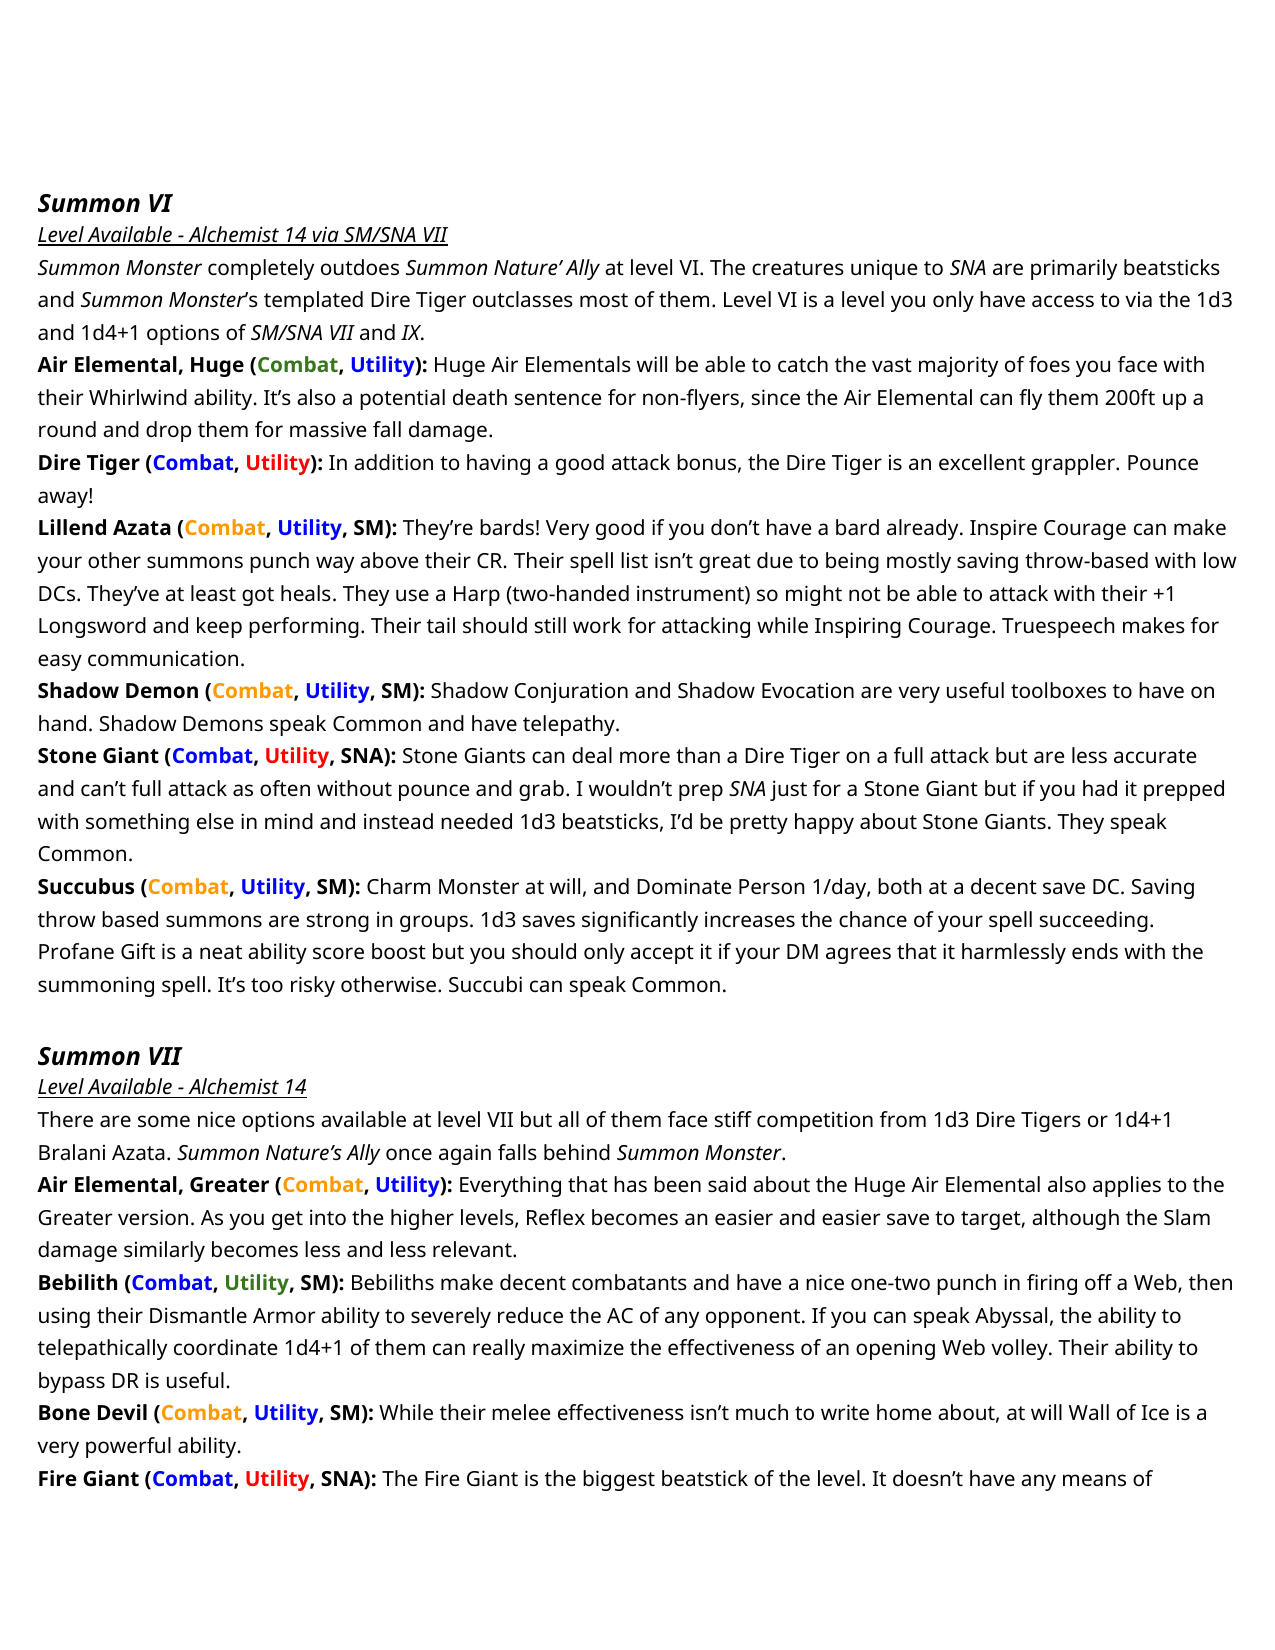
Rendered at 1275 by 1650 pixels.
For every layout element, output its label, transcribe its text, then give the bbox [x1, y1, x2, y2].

text Dire Tiger (Combat, Utility): In addition to having a good attack bonus, the Dire Tiger is an excellent grappler. Pounce away! [37, 448, 1237, 509]
text Level Available - Alchemist 14 via SM/SNA VII [37, 220, 1237, 248]
text Air Elemental, Greater (Combat, Utility): Everything that has been said about the Huge Air Elemental also applies to the Greater version. As you get into the higher levels, Reflex becomes an easier and easier save to target, although the Slam damage similarly becomes less and less relevant. [37, 1170, 1237, 1264]
text Stone Giant (Combat, Utility, SNA): Stone Giants can deal more than a Dire Tiger on a full attack but are less accurate and can’t full attack as often without pounce and grab. I wouldn’t prep SNA just for a Stone Giant but if you had it prepped with something else in mind and instead needed 1d3 beatsticks, I’d be pretty happy about Stone Giants. They speak Common. [37, 742, 1237, 868]
text Shadow Demon (Combat, Utility, SM): Shadow Conjuration and Shadow Evocation are very useful toolboxes to have on hand. Shadow Demons speak Common and have telepathy. [37, 676, 1237, 737]
text Bone Devil (Combat, Utility, SM): While their melee effectiveness isn’t much to write home about, at will Wall of Ice is a very powerful ability. [37, 1398, 1237, 1459]
text Fire Giant (Combat, Utility, SNA): The Fire Giant is the biggest beatstick of the level. It doesn’t have any means of [37, 1464, 1237, 1492]
subtitle Summon VII [37, 1038, 1237, 1072]
text Lillend Azata (Combat, Utility, SM): They’re bards! Very good if you don’t have a bard already. Inspire Courage can make your other summons punch way above their CR. Their spell list isn’t great due to being mostly saving throw-based with low DCs. They’ve at least got heals. They use a Harp (two-handed instrument) so might not be able to attack with their +1 Longsword and keep performing. Their tail should still work for attacking while Inspiring Courage. Truespeech makes for easy communication. [37, 513, 1237, 672]
text Air Elemental, Huge (Combat, Utility): Huge Air Elementals will be able to catch the vast majority of foes you face with their Whirlwind ability. It’s also a potential death sentence for non-flyers, since the Air Elemental can fly them 200ft up a round and drop them for massive fall damage. [37, 350, 1237, 444]
text Succubus (Combat, Utility, SM): Charm Monster at will, and Dominate Person 1/day, both at a decent save DC. Saving throw based summons are strong in groups. 1d3 saves significantly increases the chance of your spell succeeding. Profane Gift is a neat ability score boost but you should only accept it if your DM agrees that it harmlessly ends with the summoning spell. It’s too risky otherwise. Succubi can speak Common. [37, 872, 1237, 998]
subtitle Summon VI [37, 186, 1237, 220]
text Summon Monster completely outdoes Summon Nature’ Ally at level VI. The creatures unique to SNA are primarily beatsticks and Summon Monster’s templated Dire Tiger outclasses most of them. Level VI is a level you only have access to via the 1d3 and 1d4+1 options of SM/SNA VII and IX. [37, 253, 1237, 346]
text Level Available - Alchemist 14 [37, 1072, 1237, 1101]
text Bebilith (Combat, Utility, SM): Bebiliths make decent combatants and have a nice one-two punch in firing off a Web, then using their Dismantle Armor ability to severely reduce the AC of any opponent. If you can speak Abyssal, the ability to telepathically coordinate 1d4+1 of them can really maximize the effectiveness of an opening Web volley. Their ability to bypass DR is useful. [37, 1268, 1237, 1394]
text There are some nice options available at level VII but all of them face stiff competition from 1d3 Dire Tigers or 1d4+1 Bralani Azata. Summon Nature’s Ally once again falls behind Summon Monster. [37, 1105, 1237, 1166]
